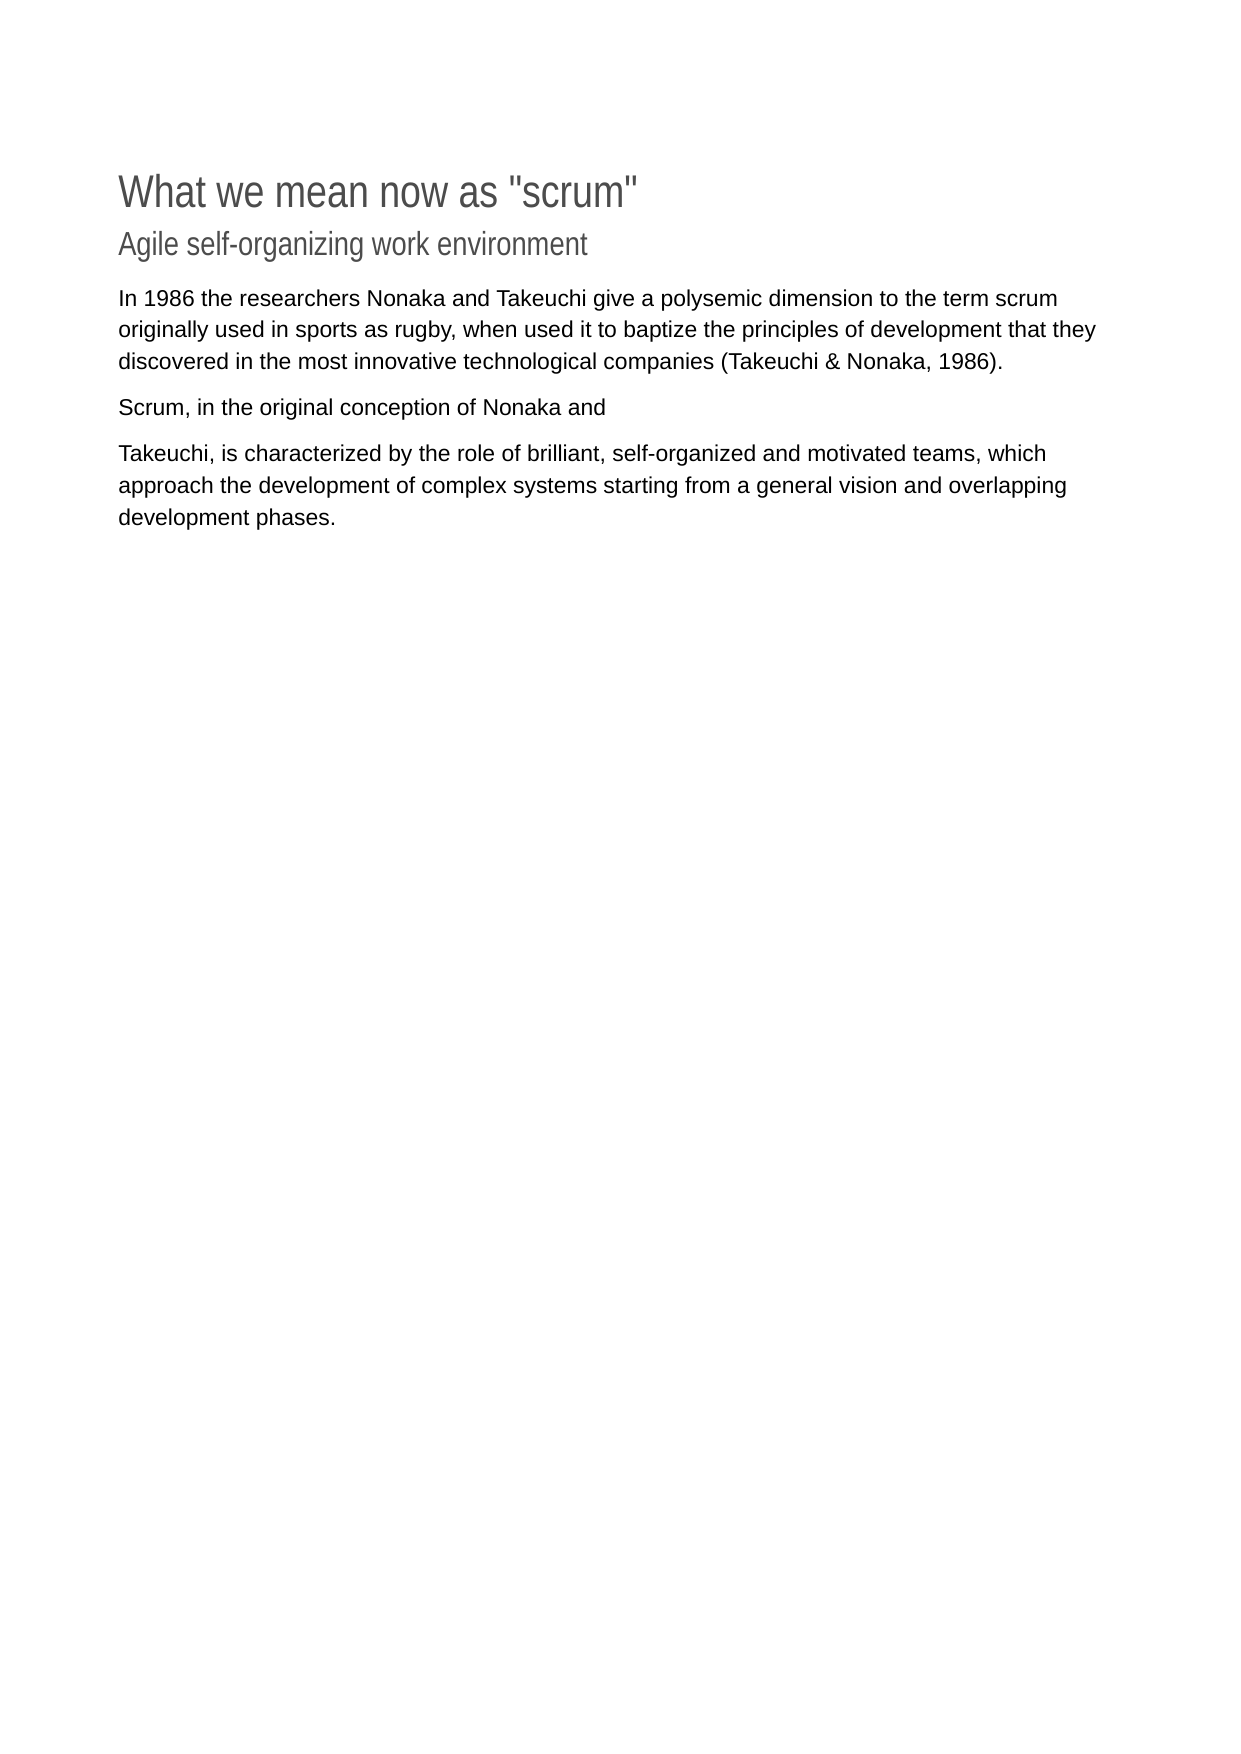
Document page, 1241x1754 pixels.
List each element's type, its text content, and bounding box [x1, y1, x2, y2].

text Takeuchi, is characterized by the role of brilliant, self-organized and motivated teams, which approach the development of complex systems starting from a general vision and overlapping development phases. [118, 440, 1122, 530]
text What we mean now as "scrum" Agile self-organizing work environment [118, 164, 1122, 263]
text Scrum, in the original conception of Nonaka and [118, 394, 1122, 421]
text In 1986 the researchers Nonaka and Takeuchi give a polysemic dimension to the term scrum originally used in sports as rugby, when used it to baptize the principles of development that they discovered in the most innovative technological companies (Takeuchi & Nonaka, 1986). [118, 285, 1122, 374]
